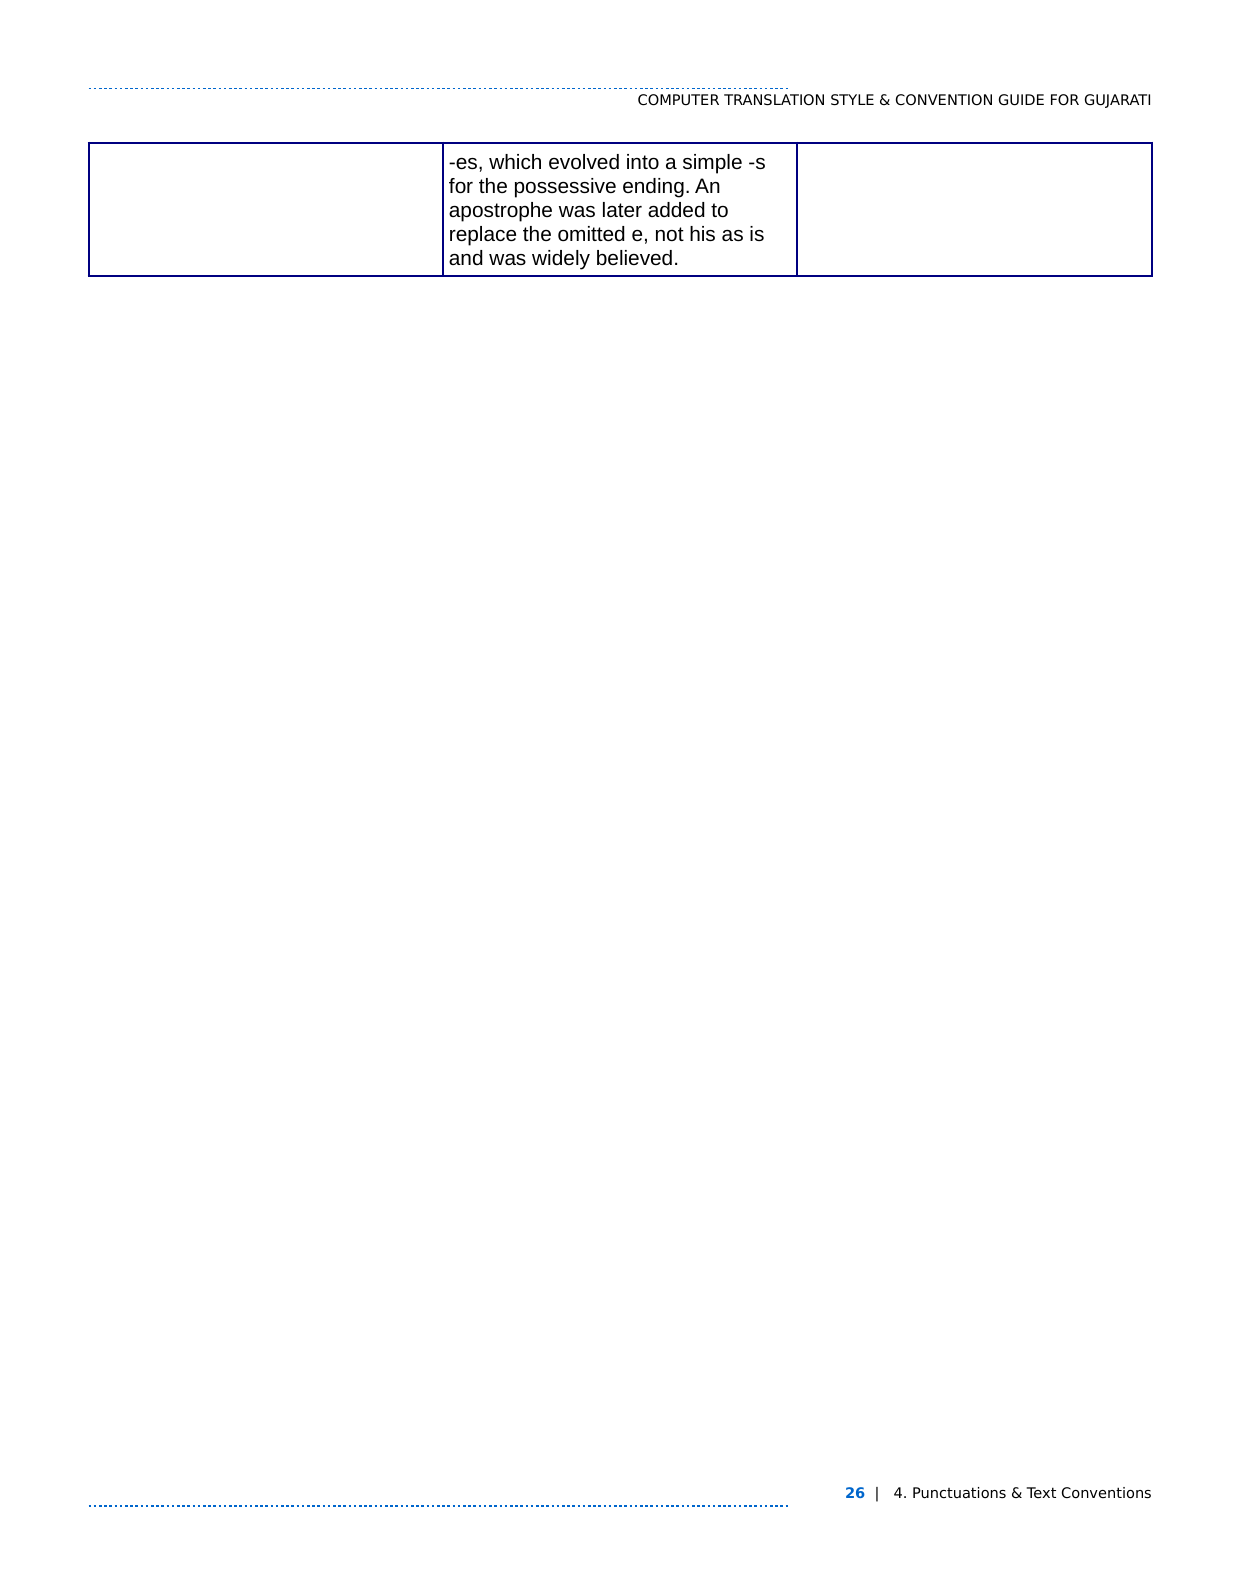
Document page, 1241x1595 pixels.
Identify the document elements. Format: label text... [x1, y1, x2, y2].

table_cell [90, 144, 442, 275]
table_cell -es, which evolved into a simple -s for the possessive ending. An apostrophe was later added to replace the omitted e, not his as is and was widely believed. [444, 144, 796, 275]
table_cell [798, 144, 1151, 275]
